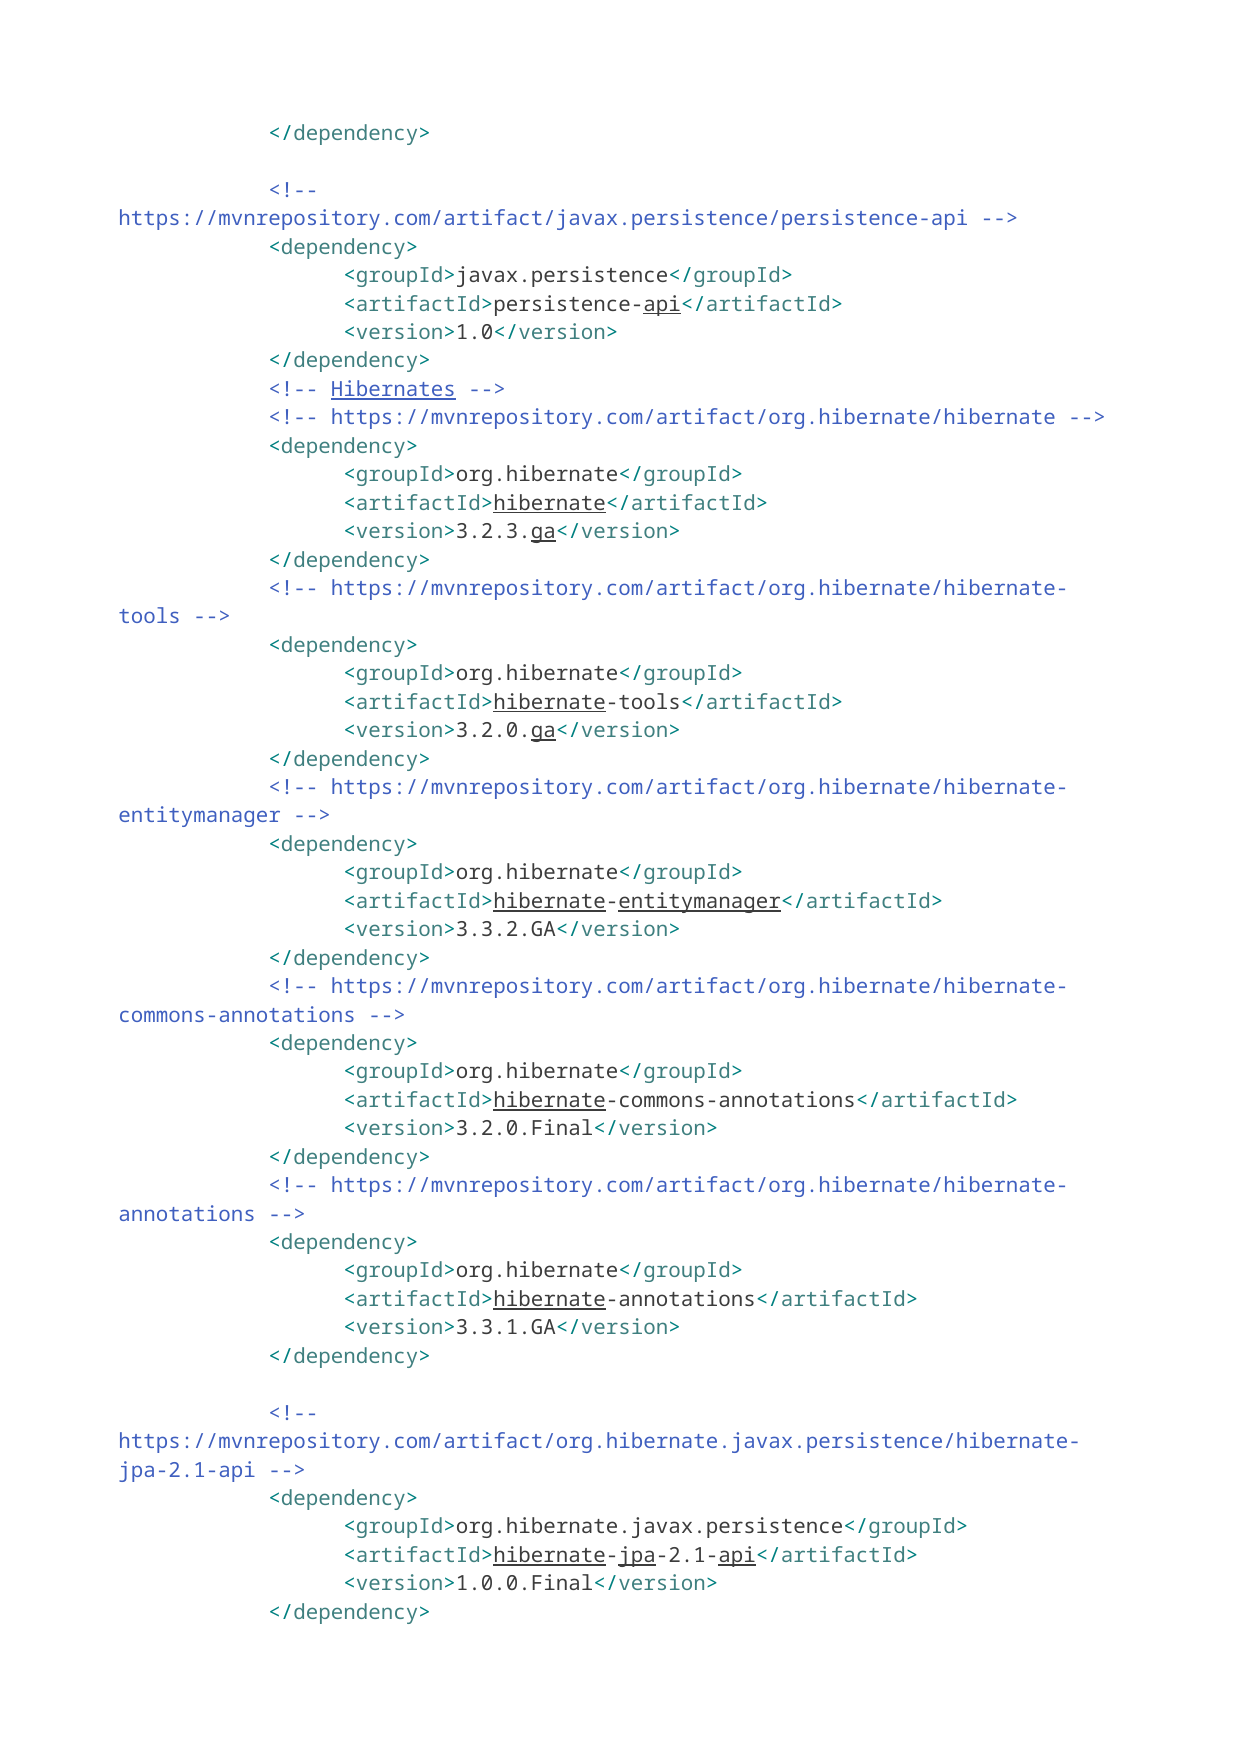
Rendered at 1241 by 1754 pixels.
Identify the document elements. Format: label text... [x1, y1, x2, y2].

text </dependency> [118, 1597, 1122, 1625]
text <version>3.3.1.GA</version> [118, 1312, 1122, 1341]
text <!-- Hibernates --> [118, 374, 1122, 402]
text <artifactId>hibernate-annotations</artifactId> [118, 1284, 1122, 1312]
text <groupId>org.hibernate</groupId> [118, 459, 1122, 488]
text <artifactId>persistence-api</artifactId> [118, 289, 1122, 317]
text <!-- https://mvnrepository.com/artifact/org.hibernate/hibernate-tools --> [118, 573, 1122, 630]
text <dependency> [118, 232, 1122, 260]
text <groupId>org.hibernate</groupId> [118, 658, 1122, 687]
text <version>3.2.0.ga</version> [118, 715, 1122, 744]
text <artifactId>hibernate-tools</artifactId> [118, 687, 1122, 715]
text <version>3.2.3.ga</version> [118, 516, 1122, 545]
text <version>1.0.0.Final</version> [118, 1568, 1122, 1597]
text <!-- https://mvnrepository.com/artifact/org.hibernate/hibernate-entitymanager --> [118, 772, 1122, 829]
text <artifactId>hibernate-entitymanager</artifactId> [118, 886, 1122, 914]
text <dependency> [118, 829, 1122, 857]
text <groupId>org.hibernate</groupId> [118, 1057, 1122, 1085]
text <version>1.0</version> [118, 317, 1122, 346]
text <version>3.2.0.Final</version> [118, 1113, 1122, 1142]
text <artifactId>hibernate-jpa-2.1-api</artifactId> [118, 1540, 1122, 1568]
text </dependency> [118, 118, 1122, 147]
text </dependency> [118, 346, 1122, 374]
text <!-- https://mvnrepository.com/artifact/org.hibernate/hibernate --> [118, 402, 1122, 431]
text <artifactId>hibernate</artifactId> [118, 488, 1122, 516]
text <!-- https://mvnrepository.com/artifact/org.hibernate.javax.persistence/hibernate-jpa-2.1-api --> [118, 1398, 1122, 1483]
text <dependency> [118, 1227, 1122, 1256]
text <groupId>org.hibernate</groupId> [118, 1256, 1122, 1284]
text <groupId>javax.persistence</groupId> [118, 260, 1122, 289]
text </dependency> [118, 545, 1122, 573]
text <!-- https://mvnrepository.com/artifact/org.hibernate/hibernate-commons-annotations --> [118, 971, 1122, 1028]
text </dependency> [118, 1142, 1122, 1170]
text <groupId>org.hibernate</groupId> [118, 857, 1122, 886]
text </dependency> [118, 943, 1122, 971]
text <groupId>org.hibernate.javax.persistence</groupId> [118, 1512, 1122, 1540]
text <!-- https://mvnrepository.com/artifact/org.hibernate/hibernate-annotations --> [118, 1170, 1122, 1227]
text <dependency> [118, 431, 1122, 459]
text <artifactId>hibernate-commons-annotations</artifactId> [118, 1085, 1122, 1113]
text <dependency> [118, 1483, 1122, 1512]
text </dependency> [118, 1341, 1122, 1369]
text <dependency> [118, 1028, 1122, 1057]
text <version>3.3.2.GA</version> [118, 914, 1122, 943]
text <!-- https://mvnrepository.com/artifact/javax.persistence/persistence-api --> [118, 175, 1122, 232]
text </dependency> [118, 744, 1122, 772]
text <dependency> [118, 630, 1122, 658]
